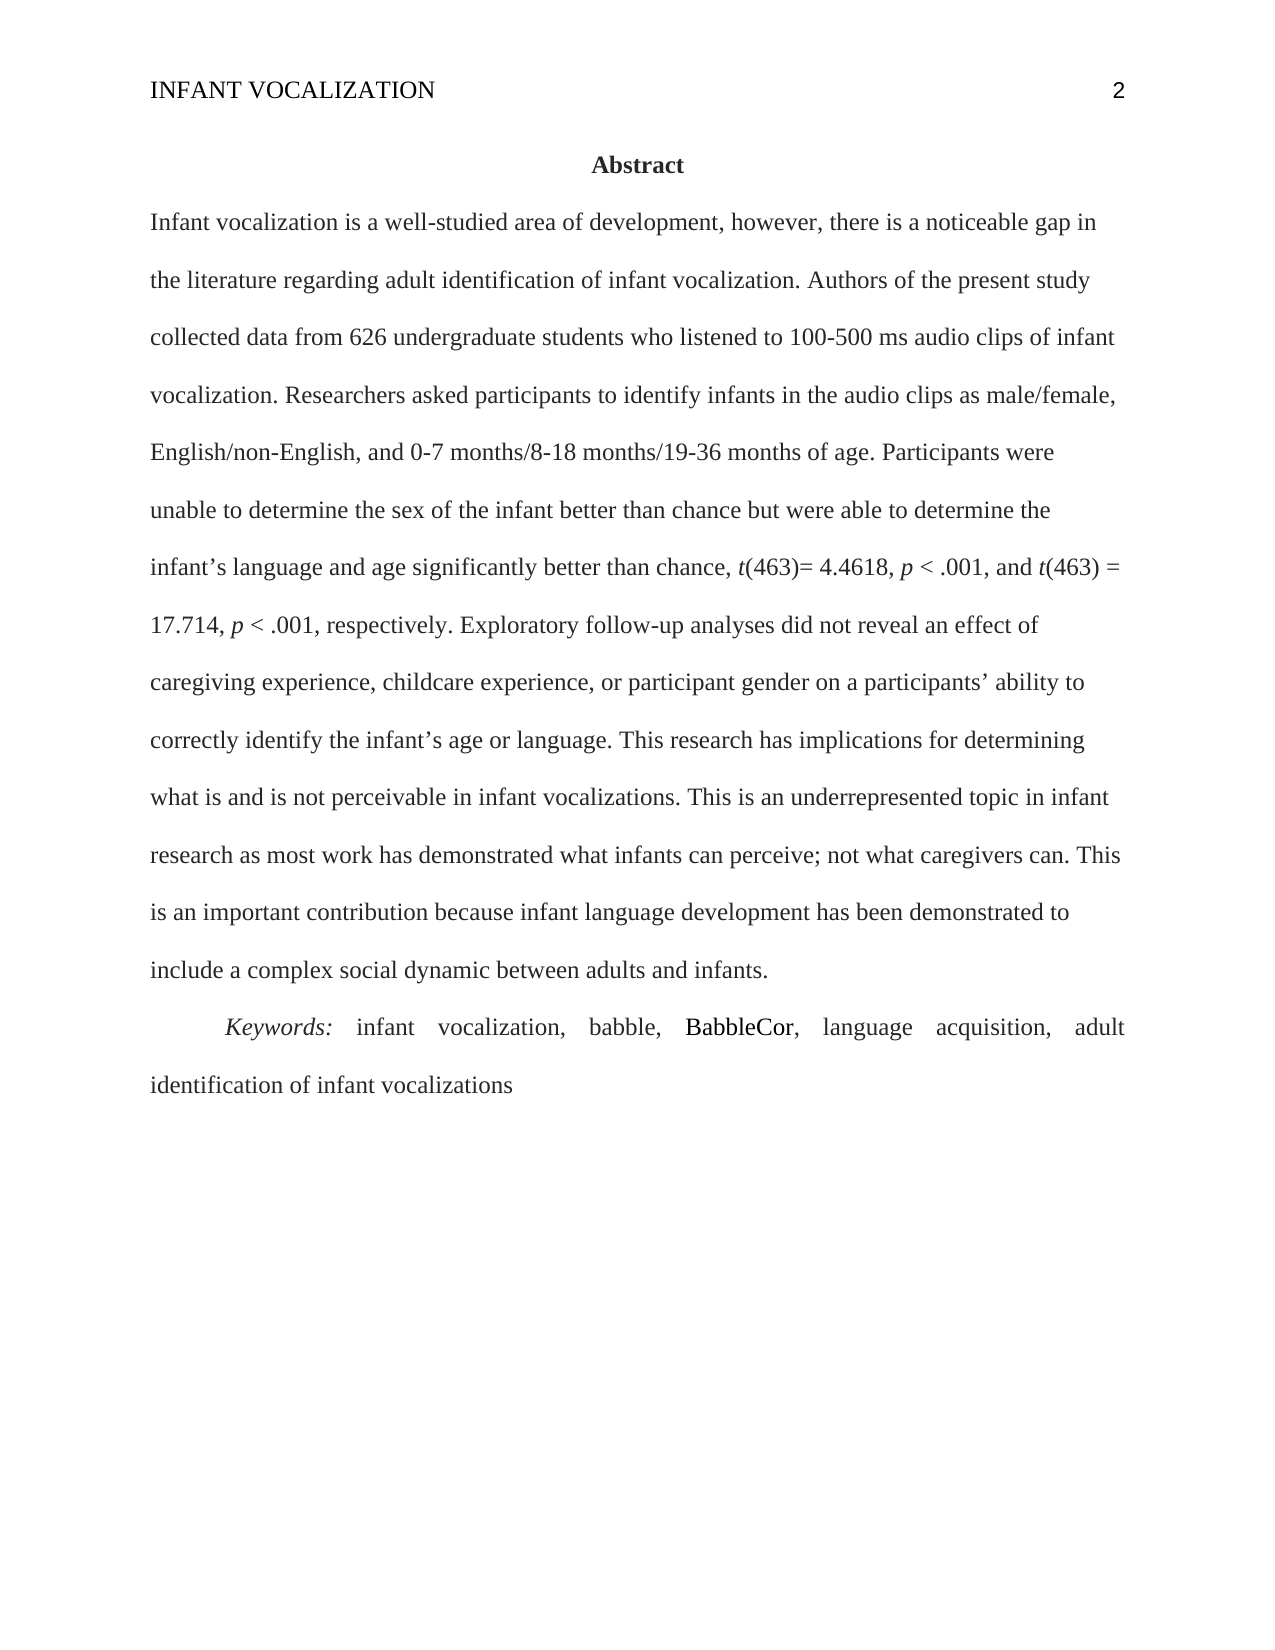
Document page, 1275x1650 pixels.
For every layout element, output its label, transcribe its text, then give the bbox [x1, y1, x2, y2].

text Infant vocalization is a well-studied area of development, however, there is a noticeable gap in the literature regarding adult identification of infant vocalization. Authors of the present study collected data from 626 undergraduate students who listened to 100-500 ms audio clips of infant vocalization. Researchers asked participants to identify infants in the audio clips as male/female, English/non-English, and 0-7 months/8-18 months/19-36 months of age. Participants were unable to determine the sex of the infant better than chance but were able to determine the infant’s language and age significantly better than chance, t(463)= 4.4618, p < .001, and t(463) = 17.714, p < .001, respectively. Exploratory follow-up analyses did not reveal an effect of caregiving experience, childcare experience, or participant gender on a participants’ ability to correctly identify the infant’s age or language. This research has implications for determining what is and is not perceivable in infant vocalizations. This is an underrepresented topic in infant research as most work has demonstrated what infants can perceive; not what caregivers can. This is an important contribution because infant language development has been demonstrated to include a complex social dynamic between adults and infants. [150, 207, 1125, 984]
text Keywords: infant vocalization, babble, BabbleCor, language acquisition, adult identification of infant vocalizations [150, 1012, 1125, 1099]
text Abstract [150, 150, 1125, 179]
